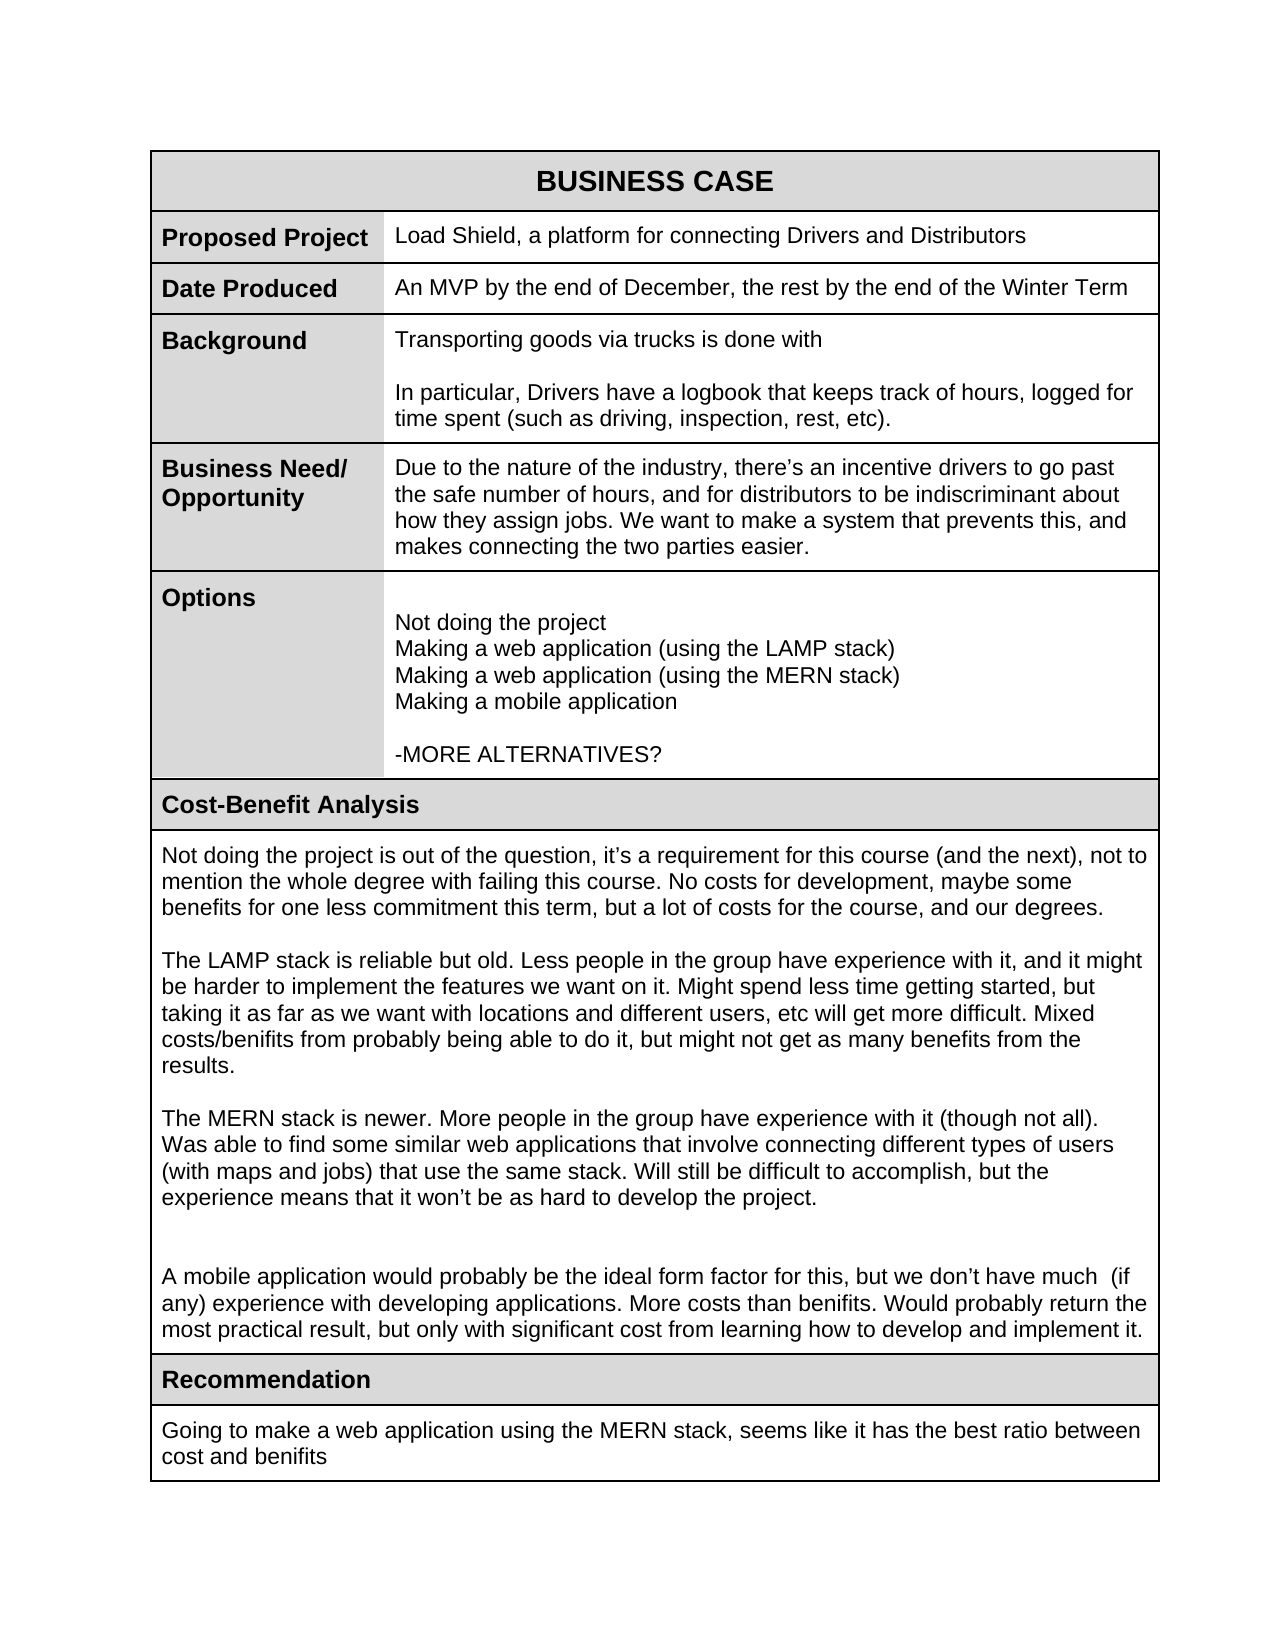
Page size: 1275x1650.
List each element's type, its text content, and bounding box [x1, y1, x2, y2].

table_header BUSINESS CASE [152, 152, 1158, 210]
table_cell Options [152, 572, 384, 777]
table_cell An MVP by the end of December, the rest by the end of the Winter Term [384, 264, 1158, 313]
table_cell Cost-Benefit Analysis [152, 780, 1158, 829]
table_cell Recommendation [152, 1355, 1158, 1404]
table_cell Going to make a web application using the MERN stack, seems like it has the best ratio between cost and benifits [152, 1406, 1158, 1480]
table_cell Business Need/ Opportunity [152, 444, 384, 570]
table_cell Transporting goods via trucks is done with In particular, Drivers have a logbook that keeps track of hours, logged for time spent (such as driving, inspection, rest, etc). [384, 315, 1158, 442]
table_cell Due to the nature of the industry, there’s an incentive drivers to go past the safe number of hours, and for distributors to be indiscriminant about how they assign jobs. We want to make a system that prevents this, and makes connecting the two parties easier. [384, 444, 1158, 570]
table_cell Load Shield, a platform for connecting Drivers and Distributors [384, 212, 1158, 262]
table_cell Proposed Project [152, 212, 384, 262]
table_cell Date Produced [152, 264, 384, 313]
table_cell Not doing the project is out of the question, it’s a requirement for this course (and the next), not to mention the whole degree with failing this course. No costs for development, maybe some benefits for one less commitment this term, but a lot of costs for the course, and our degrees. The LAMP stack is reliable but old. Less people in the group have experience with it, and it might be harder to implement the features we want on it. Might spend less time getting started, but taking it as far as we want with locations and different users, etc will get more difficult. Mixed costs/benifits from probably being able to do it, but might not get as many benefits from the results. The MERN stack is newer. More people in the group have experience with it (though not all). Was able to find some similar web applications that involve connecting different types of users (with maps and jobs) that use the same stack. Will still be difficult to accomplish, but the experience means that it won’t be as hard to develop the project. A mobile application would probably be the ideal form factor for this, but we don’t have much (if any) experience with developing applications. More costs than benifits. Would probably return the most practical result, but only with significant cost from learning how to develop and implement it. [152, 831, 1158, 1353]
table_cell Not doing the project Making a web application (using the LAMP stack) Making a web application (using the MERN stack) Making a mobile application -MORE ALTERNATIVES? [384, 572, 1158, 777]
table_cell Background [152, 315, 384, 442]
